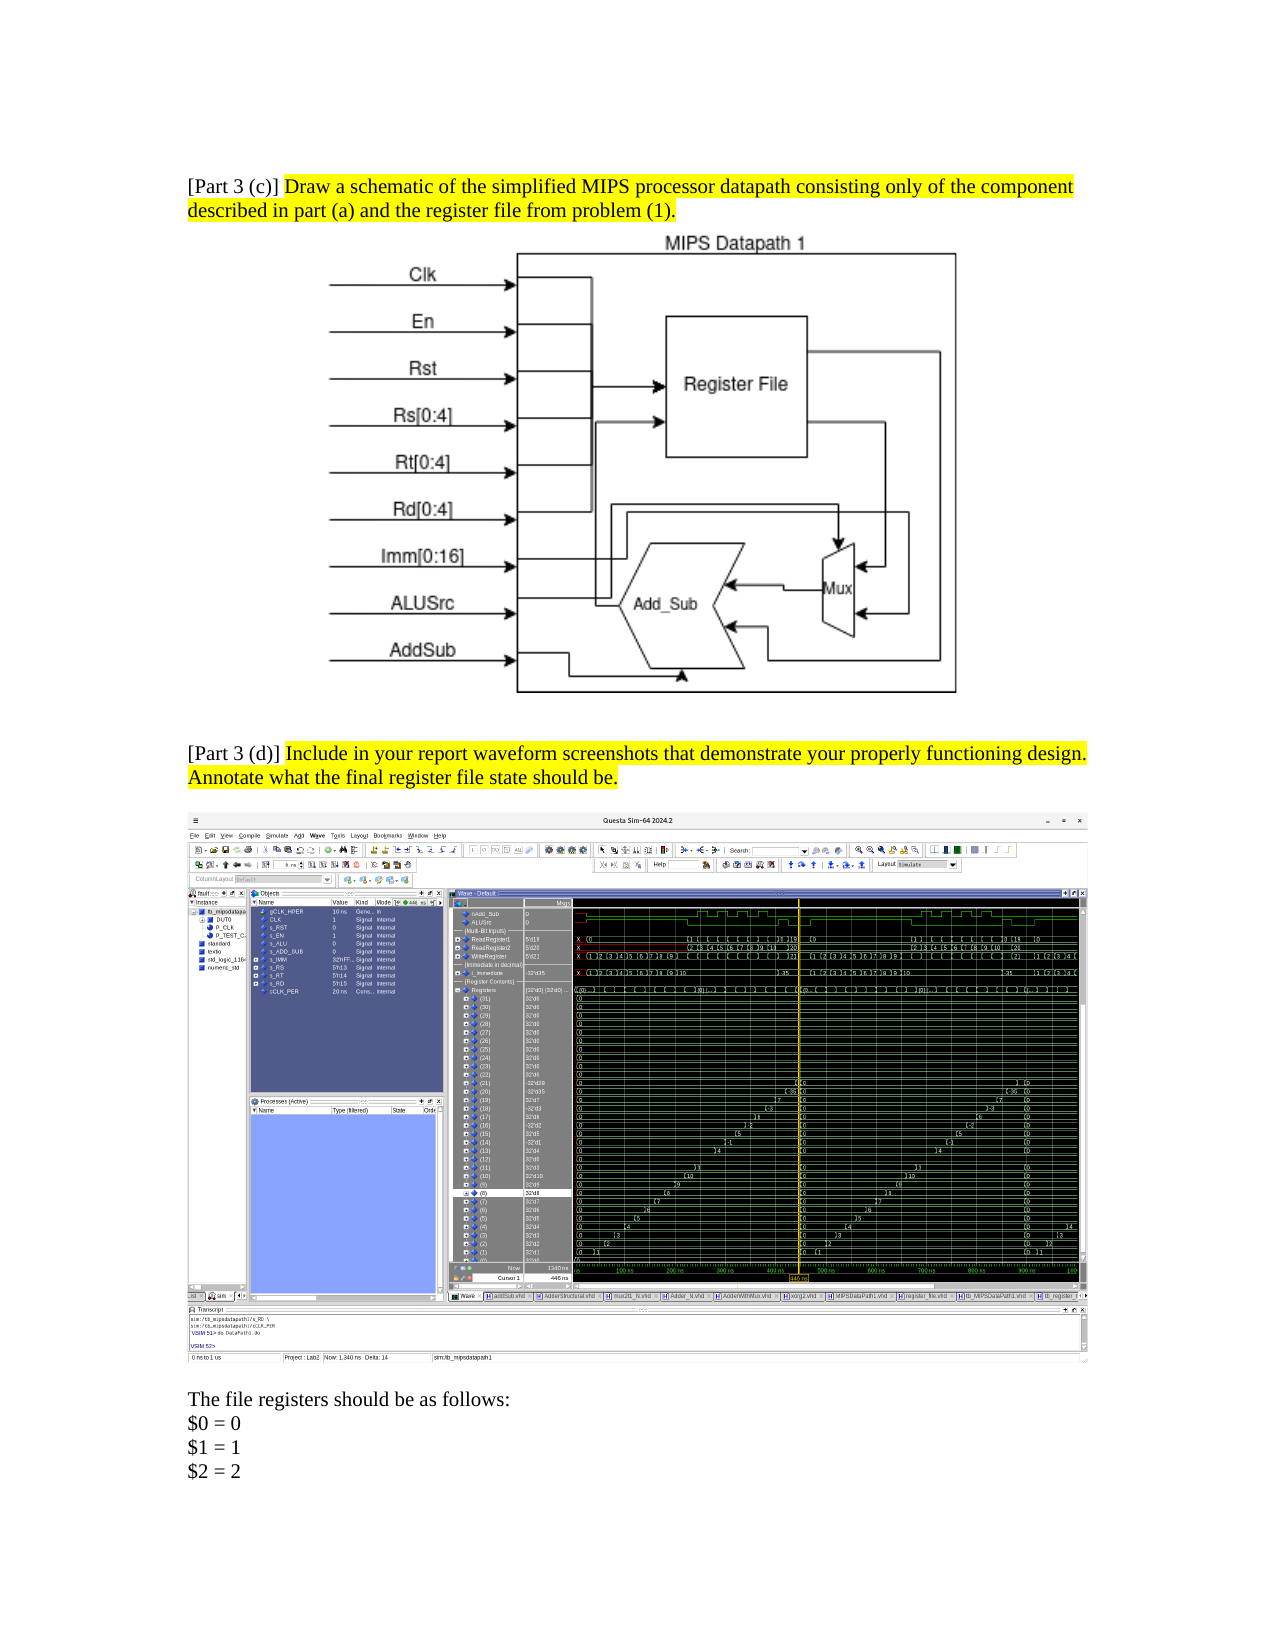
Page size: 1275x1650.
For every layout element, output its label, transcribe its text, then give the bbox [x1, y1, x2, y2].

list The file registers should be as follows: $0 = 0 [187, 1387, 1087, 1435]
picture [187, 812, 1088, 1363]
list $2 = 2 [187, 1459, 1087, 1483]
list $1 = 1 [187, 1435, 1087, 1459]
picture [318, 222, 957, 693]
text [Part 3 (d)] Include in your report waveform screenshots that demonstrate your properly functioning design. Annotate what the final register file state should be. [187, 741, 1087, 789]
text [Part 3 (c)] Draw a schematic of the simplified MIPS processor datapath consisting only of the component described in part (a) and the register file from problem (1). [187, 174, 1087, 222]
